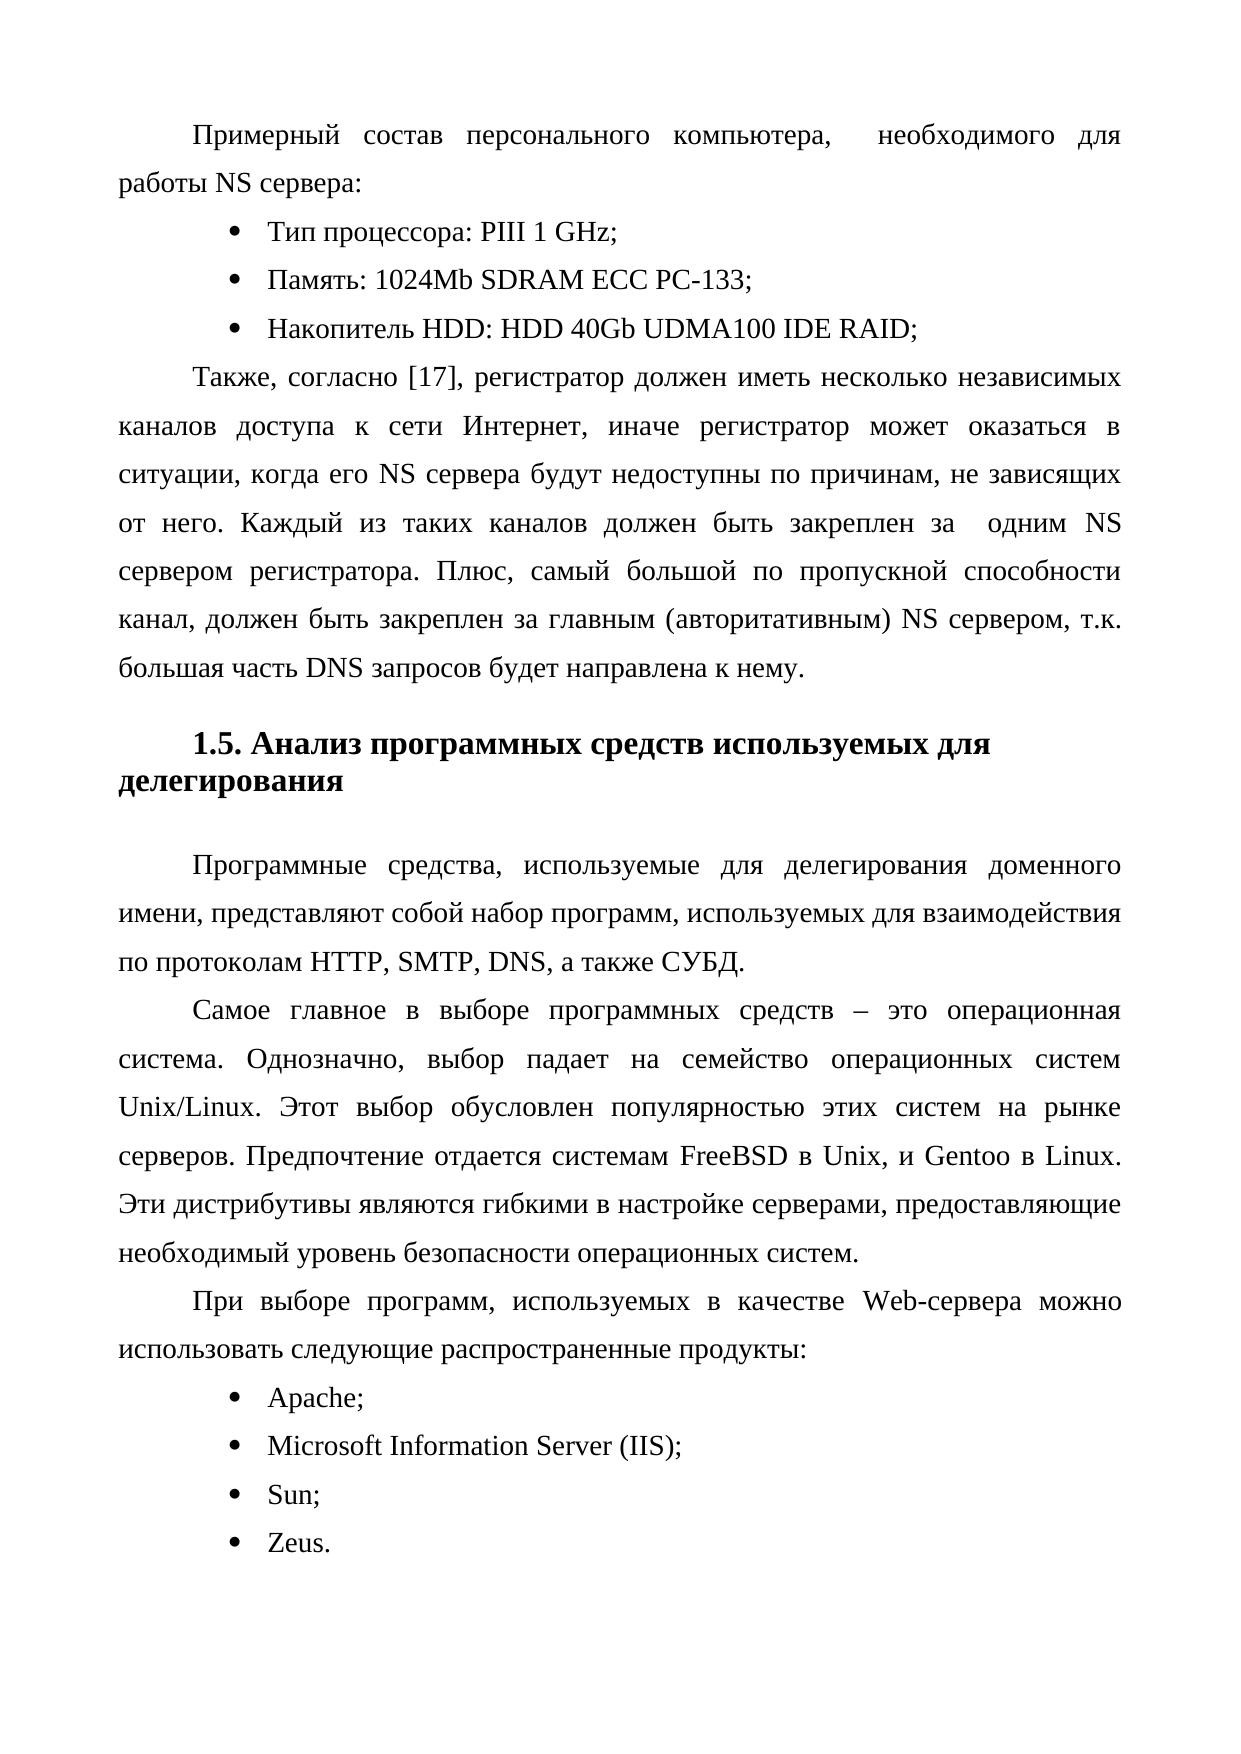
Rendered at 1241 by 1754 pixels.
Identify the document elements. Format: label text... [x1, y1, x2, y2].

list Zeus. [229, 1527, 1122, 1559]
list Накопитель HDD: HDD 40Gb UDMA100 IDE RAID; [229, 312, 1122, 344]
text При выборе программ, используемых в качестве Web-сервера можно использовать следующие распространенные продукты: [118, 1284, 1122, 1365]
text Примерный состав персонального компьютера, необходимого для работы NS сервера: [118, 118, 1122, 199]
list Тип процессора: PIII 1 GHz; [229, 215, 1122, 247]
text Программные средства, используемые для делегирования доменного имени, представляют собой набор программ, используемых для взаимодействия по протоколам HTTP, SMTP, DNS, а также СУБД. [118, 848, 1122, 978]
subtitle 1.5. Анализ программных средств используемых для делегирования [118, 725, 1122, 798]
list Microsoft Information Server (IIS); [229, 1430, 1122, 1462]
list Sun; [229, 1478, 1122, 1511]
text Также, согласно [17], регистратор должен иметь несколько независимых каналов доступа к сети Интернет, иначе регистратор может оказаться в ситуации, когда его NS сервера будут недоступны по причинам, не зависящих от него. Каждый из таких каналов должен быть закреплен за одним NS сервером регистратора. Плюс, самый большой по пропускной способности канал, должен быть закреплен за главным (авторитативным) NS сервером, т.к. большая часть DNS запросов будет направлена к нему. [118, 361, 1122, 683]
list Apache; [229, 1381, 1122, 1414]
list Память: 1024Mb SDRAM ECC PC-133; [229, 263, 1122, 296]
text Самое главное в выборе программных средств – это операционная система. Однозначно, выбор падает на семейство операционных систем Unix/Linux. Этот выбор обусловлен популярностью этих систем на рынке серверов. Предпочтение отдается системам FreeBSD в Unix, и Gentoo в Linux. Эти дистрибутивы являются гибкими в настройке серверами, предоставляющие необходимый уровень безопасности операционных систем. [118, 994, 1122, 1268]
